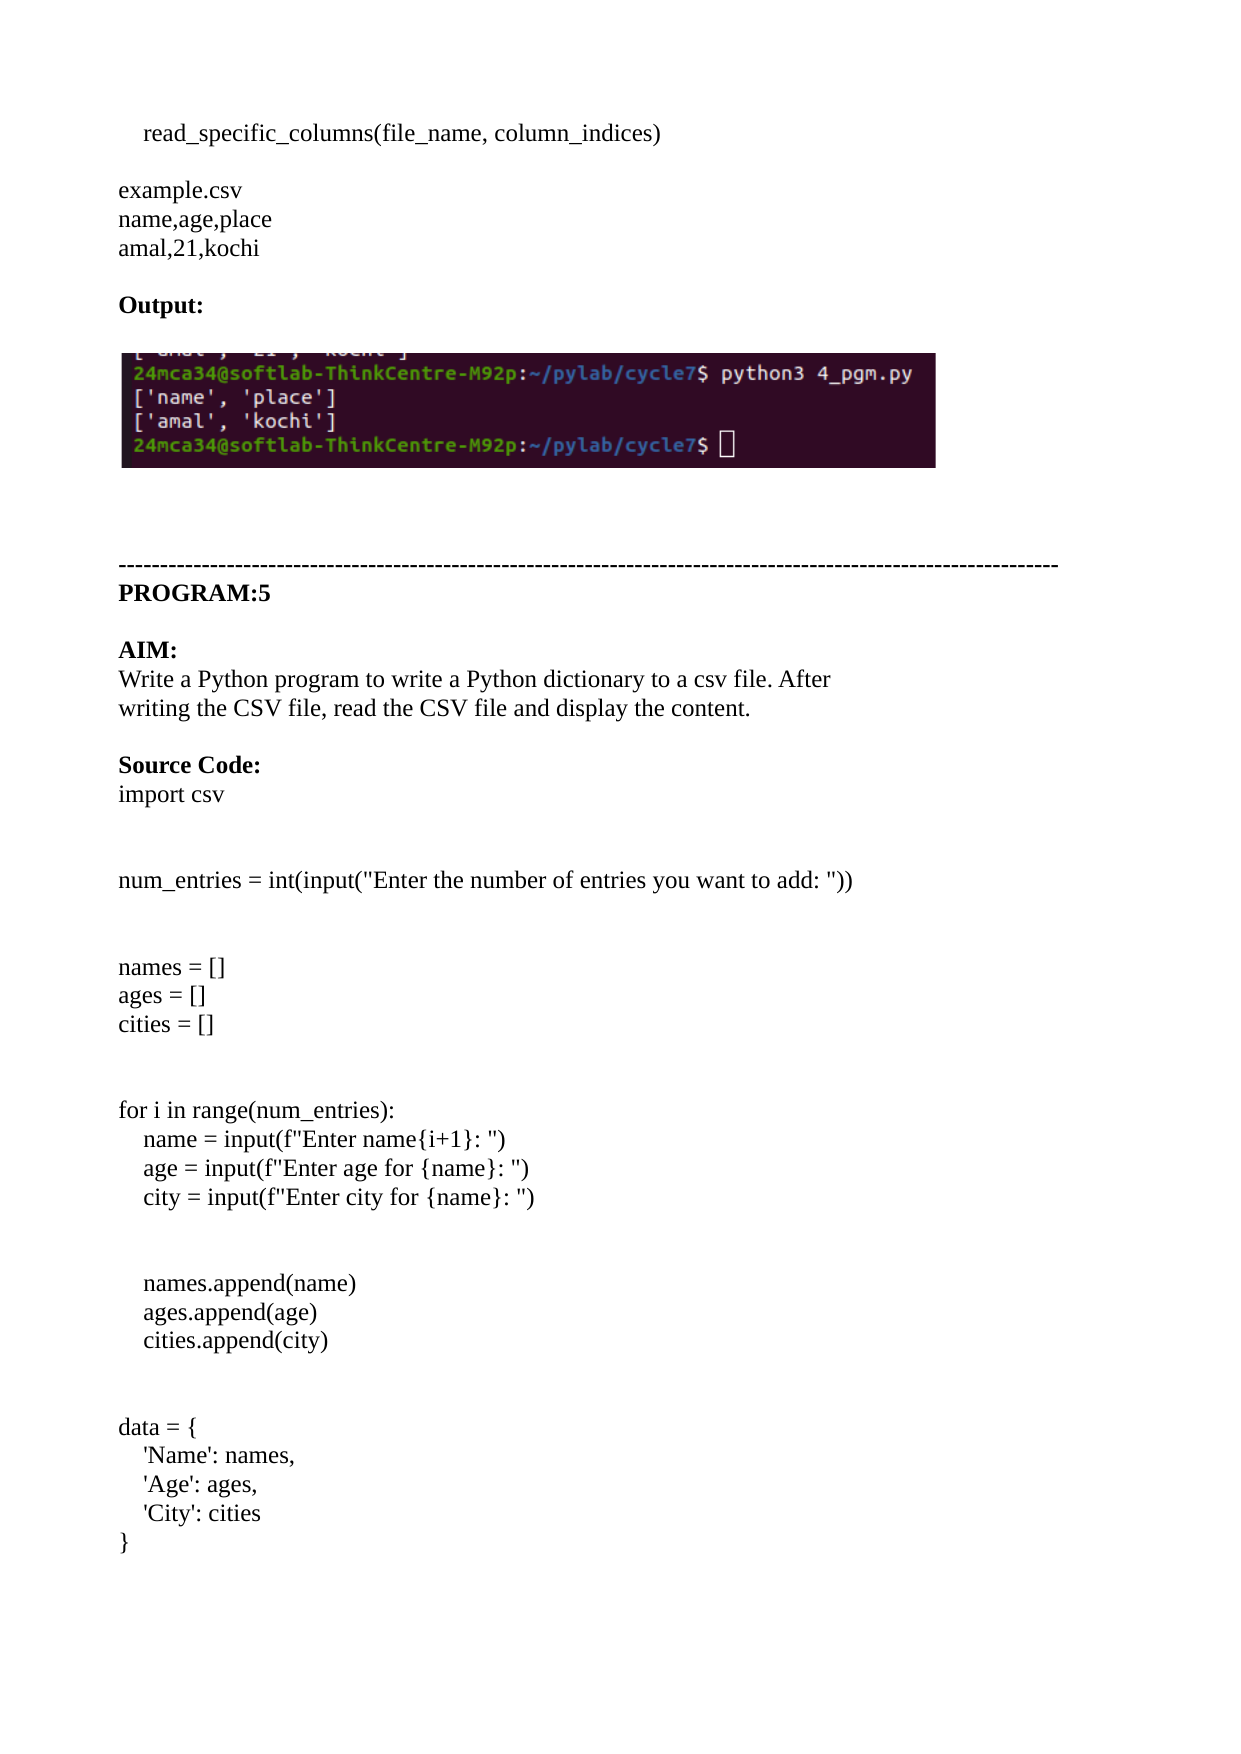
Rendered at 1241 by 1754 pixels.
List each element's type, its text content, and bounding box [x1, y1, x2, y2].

text 'City': cities [118, 1498, 1122, 1527]
text writing the CSV file, read the CSV file and display the content. [118, 693, 1122, 722]
text -----------------------------------------------------------------------------------------------------------------PROGRAM:5 [118, 549, 1122, 607]
text age = input(f"Enter age for {name}: ") [118, 1153, 1122, 1182]
text read_specific_columns(file_name, column_indices) [118, 118, 1122, 147]
text amal,21,kochi [118, 233, 1122, 262]
text Write a Python program to write a Python dictionary to a csv file. After [118, 664, 1122, 693]
text num_entries = int(input("Enter the number of entries you want to add: ")) [118, 866, 1122, 894]
text names = [] [118, 952, 1122, 981]
text city = input(f"Enter city for {name}: ") [118, 1182, 1122, 1211]
text import csv [118, 779, 1122, 808]
text ages.append(age) [118, 1297, 1122, 1326]
text name = input(f"Enter name{i+1}: ") [118, 1124, 1122, 1153]
text } [118, 1527, 1122, 1556]
text Source Code: [118, 751, 1122, 779]
text cities = [] [118, 1009, 1122, 1038]
text names.append(name) [118, 1268, 1122, 1297]
text AIM: [118, 636, 1122, 664]
text name,age,place [118, 204, 1122, 233]
text example.csv [118, 176, 1122, 204]
text ages = [] [118, 981, 1122, 1009]
text data = { [118, 1412, 1122, 1441]
text Output: [118, 291, 1122, 319]
text 'Age': ages, [118, 1469, 1122, 1498]
text for i in range(num_entries): [118, 1096, 1122, 1124]
text 'Name': names, [118, 1441, 1122, 1469]
text cities.append(city) [118, 1326, 1122, 1354]
